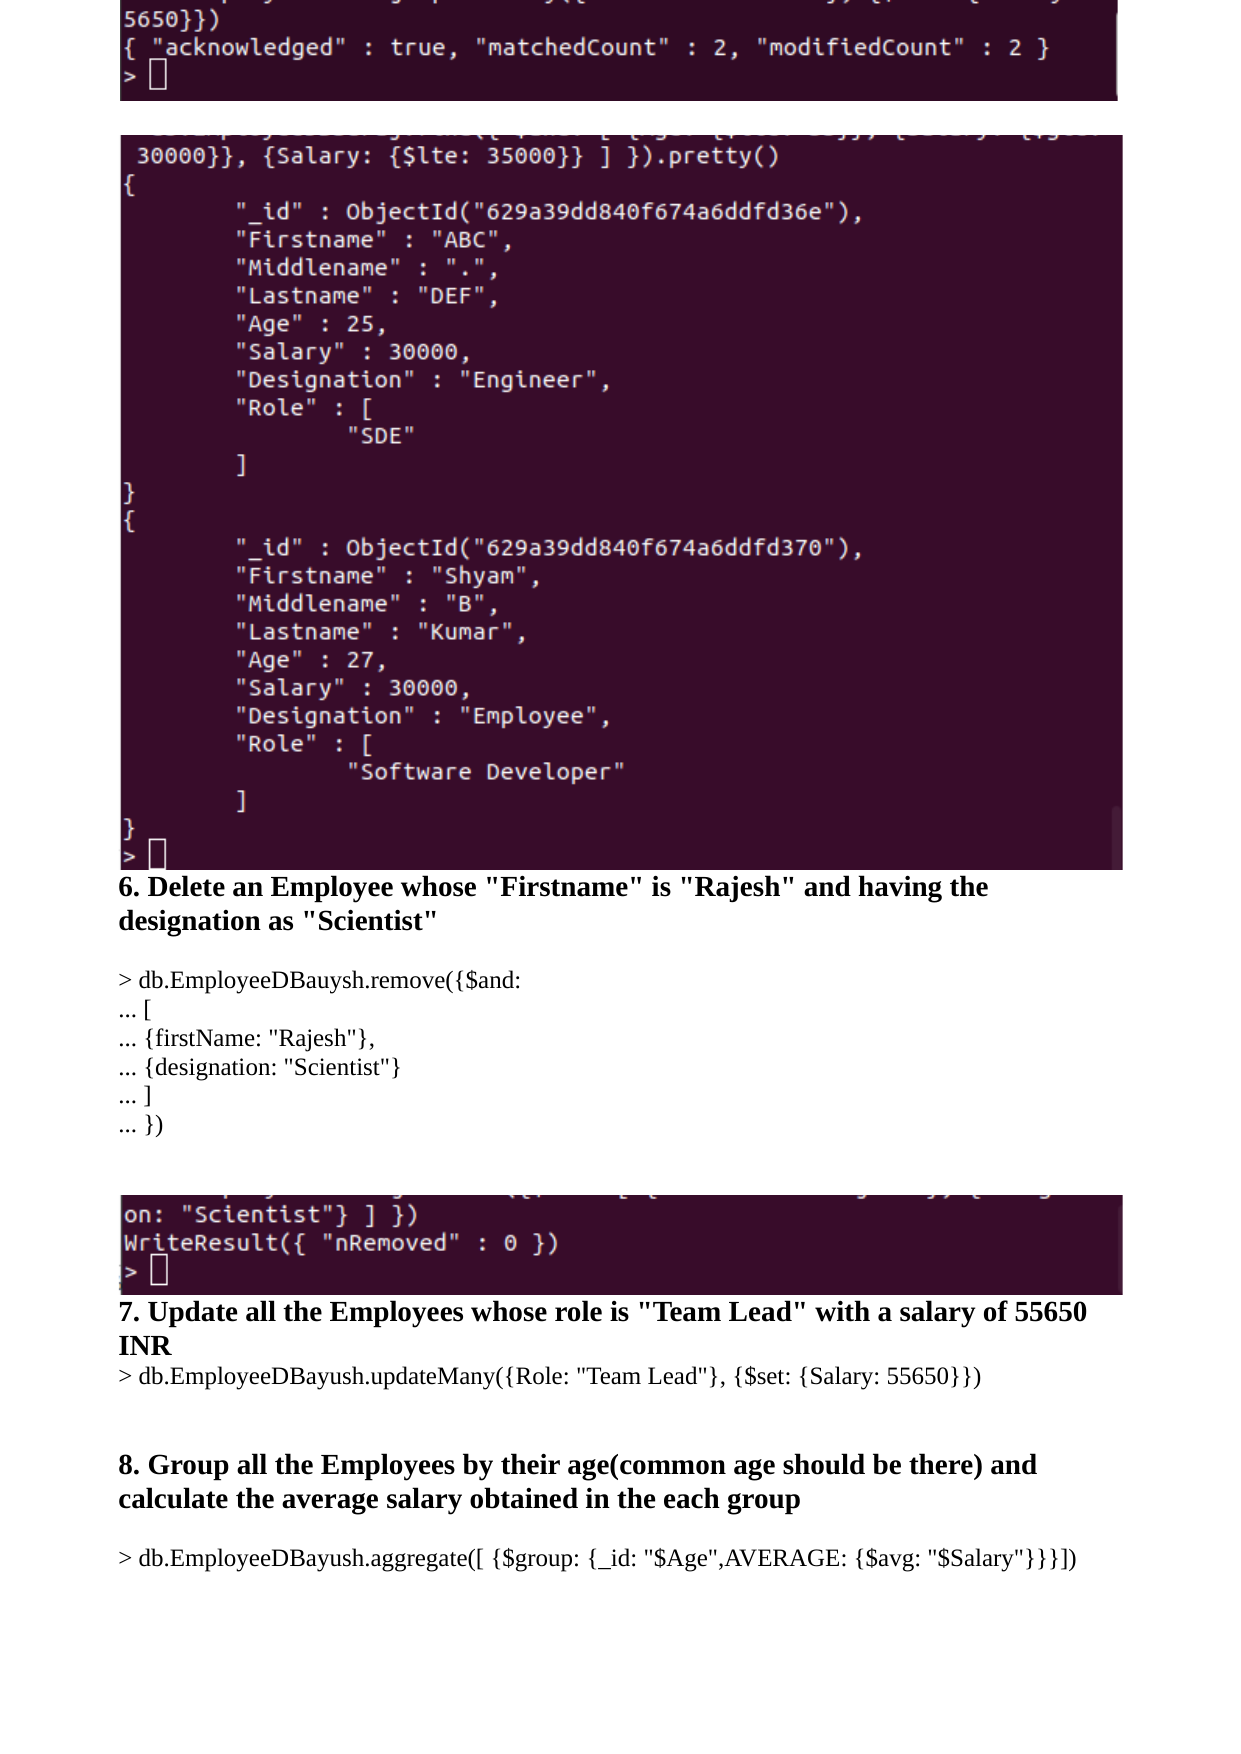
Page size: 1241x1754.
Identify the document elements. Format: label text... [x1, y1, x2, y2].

text 6. Delete an Employee whose "Firstname" is "Rajesh" and having the designation as "Scientist" [118, 870, 1122, 937]
text 8. Group all the Employees by their age(common age should be there) and calculate the average salary obtained in the each group [118, 1447, 1122, 1514]
text > db.EmployeeDBauysh.remove({$and: [118, 965, 1122, 994]
text 7. Update all the Employees whose role is "Team Lead" with a salary of 55650 INR [118, 1295, 1122, 1361]
text ... }) [118, 1109, 1122, 1138]
text ... ] [118, 1080, 1122, 1109]
text > db.EmployeeDBayush.updateMany({Role: "Team Lead"}, {$set: {Salary: 55650}}) [118, 1361, 1122, 1390]
text ... [ [118, 994, 1122, 1023]
text > db.EmployeeDBayush.aggregate([ {$group: {_id: "$Age",AVERAGE: {$avg: "$Salary"}}}]) [118, 1543, 1122, 1572]
text ... {firstName: "Rajesh"}, [118, 1023, 1122, 1052]
text ... {designation: "Scientist"} [118, 1052, 1122, 1080]
